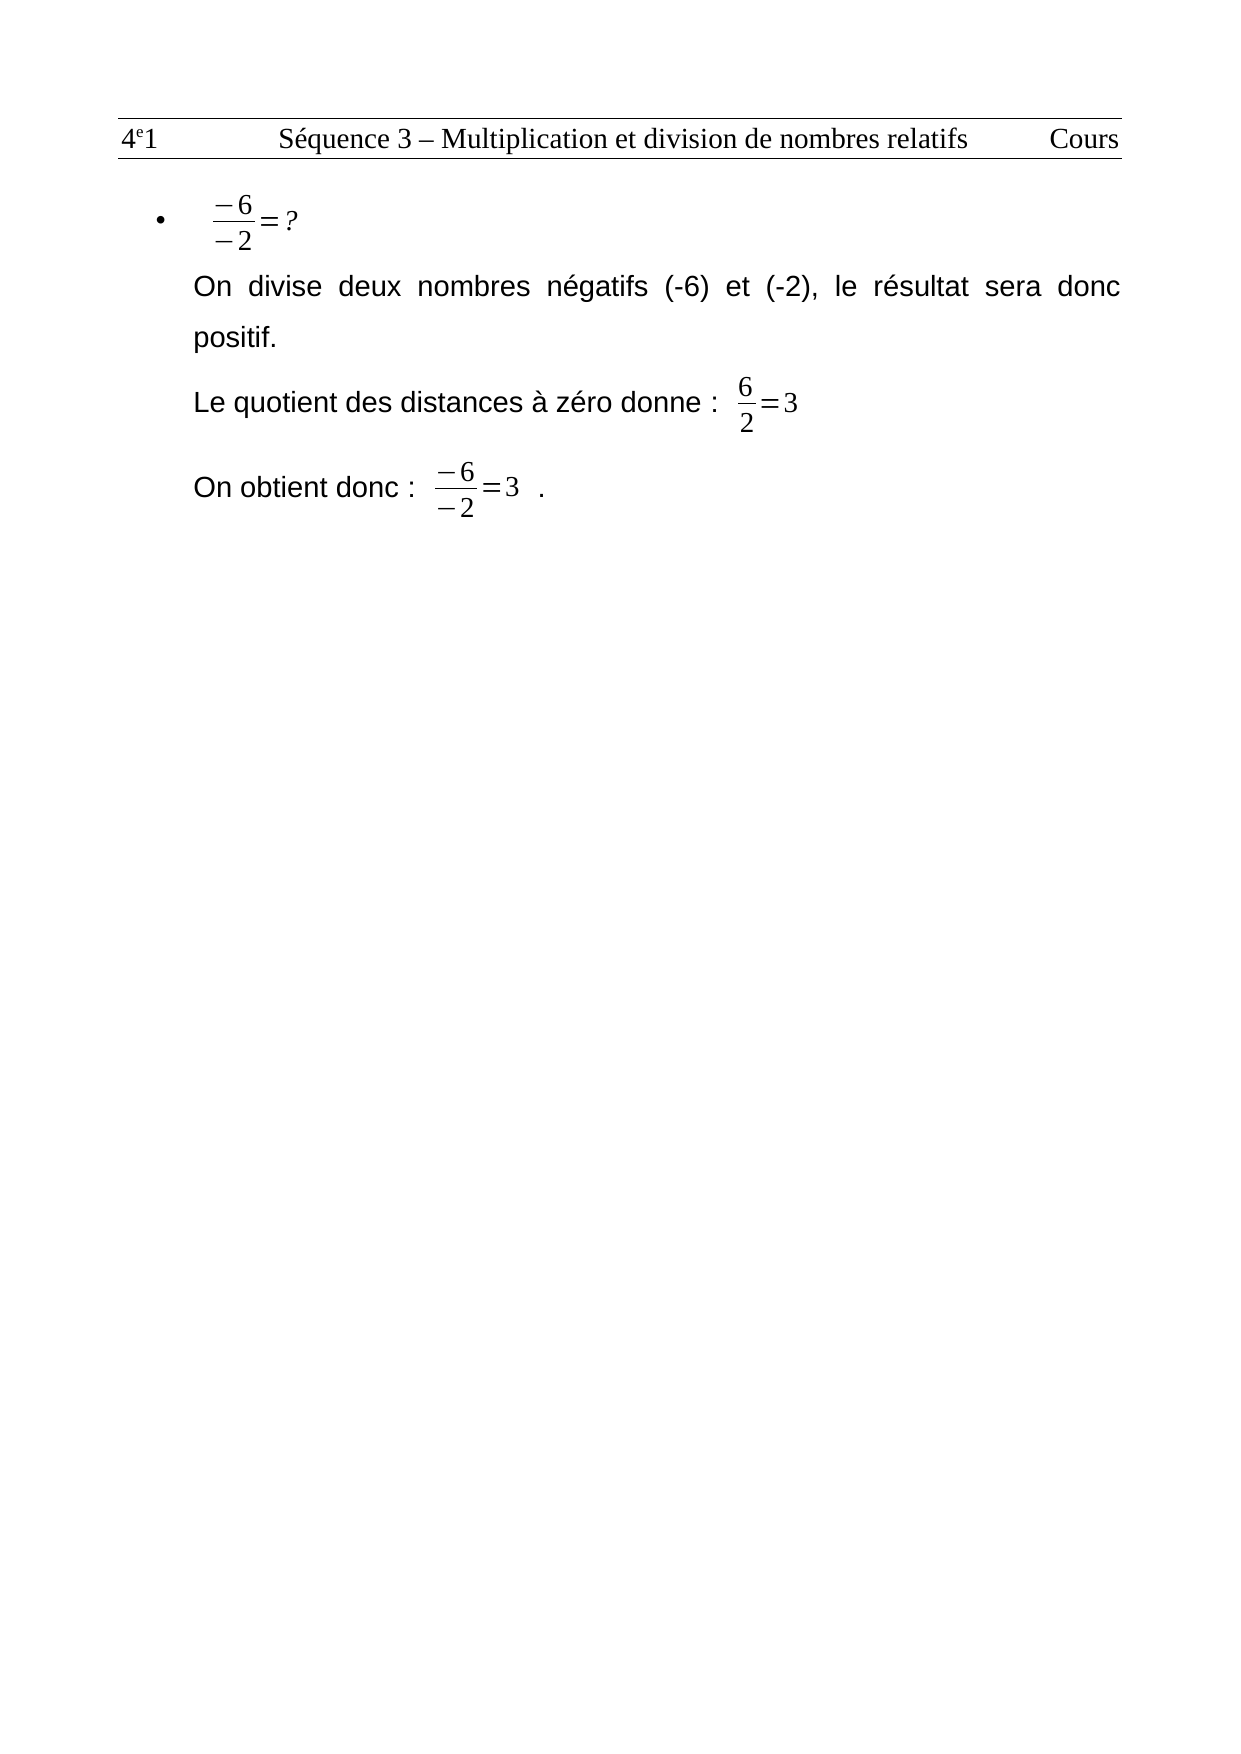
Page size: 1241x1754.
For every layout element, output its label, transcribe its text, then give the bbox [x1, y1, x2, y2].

list On divise deux nombres négatifs (-6) et (-2), le résultat sera donc positif. [156, 269, 1122, 353]
list On obtient donc :. [156, 455, 1122, 523]
list Le quotient des distances à zéro donne : [156, 370, 1122, 438]
